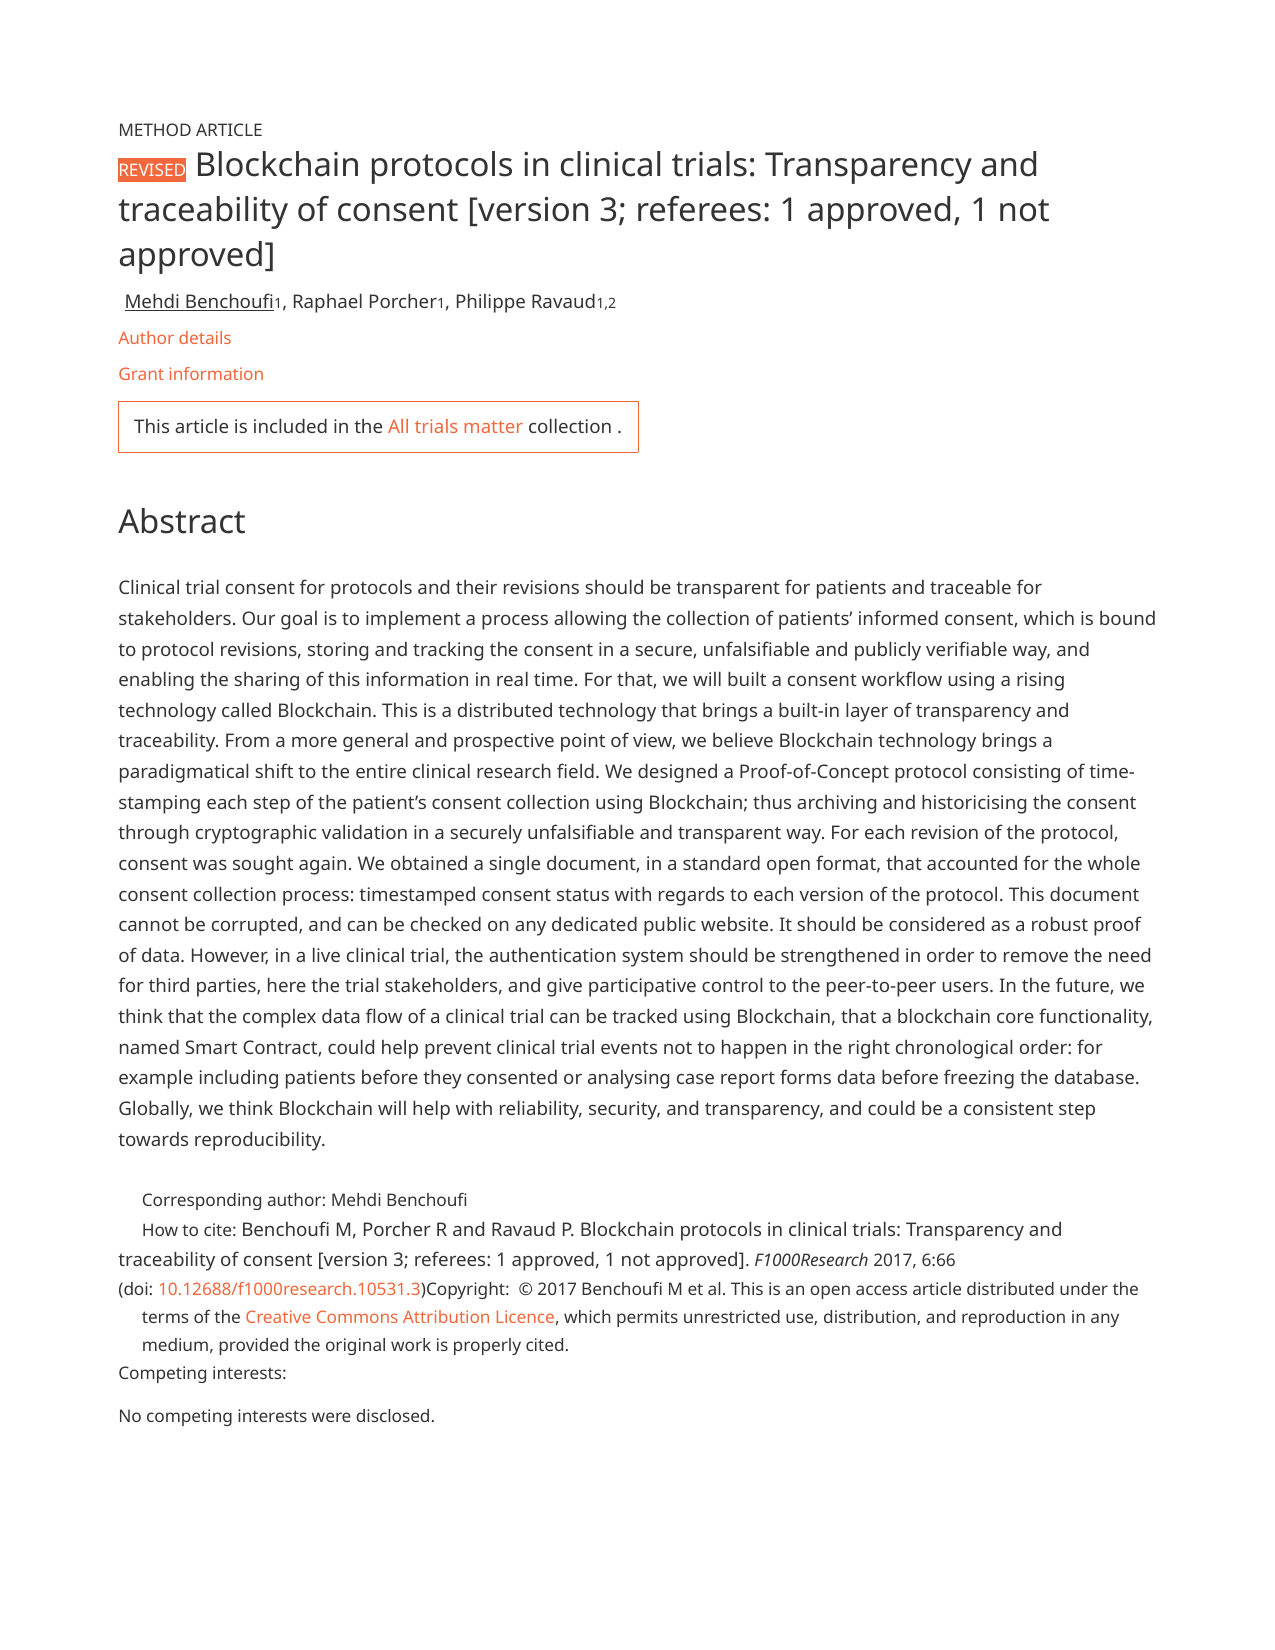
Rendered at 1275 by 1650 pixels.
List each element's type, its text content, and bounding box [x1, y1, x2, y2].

text Competing interests: [118, 1361, 1157, 1384]
text Author details [118, 326, 1149, 349]
text Grant information [118, 362, 1149, 386]
text REVISED Blockchain protocols in clinical trials: Transparency and traceability of consent [version 3; referees: 1 approved, 1 not approved] [118, 142, 1157, 276]
text No competing interests were disclosed. [118, 1404, 1157, 1427]
text This article is included in the All trials matter collection . [119, 402, 638, 452]
subtitle Abstract [118, 499, 1157, 543]
text How to cite: Benchoufi M, Porcher R and Ravaud P. Blockchain protocols in clinical trials: Transparency and traceability of consent [version 3; referees: 1 approved, 1 not approved]. F1000Research 2017, 6:66 (doi: 10.12688/f1000research.10531.3)Copyright: © 2017 Benchoufi M et al. This is an open access article distributed under the terms of the Creative Commons Attribution Licence, which permits unrestricted use, distribution, and reproduction in any medium, provided the original work is properly cited. [118, 1216, 1157, 1356]
text [639, 401, 1157, 452]
text METHOD ARTICLE [118, 118, 1157, 142]
text Clinical trial consent for protocols and their revisions should be transparent for patients and traceable for stakeholders. Our goal is to implement a process allowing the collection of patients’ informed consent, which is bound to protocol revisions, storing and tracking the consent in a secure, unfalsifiable and publicly verifiable way, and enabling the sharing of this information in real time. For that, we will built a consent workflow using a rising technology called Blockchain. This is a distributed technology that brings a built-in layer of transparency and traceability. From a more general and prospective point of view, we believe Blockchain technology brings a paradigmatical shift to the entire clinical research field. We designed a Proof-of-Concept protocol consisting of time-stamping each step of the patient’s consent collection using Blockchain; thus archiving and historicising the consent through cryptographic validation in a securely unfalsifiable and transparent way. For each revision of the protocol, consent was sought again. We obtained a single document, in a standard open format, that accounted for the whole consent collection process: timestamped consent status with regards to each version of the protocol. This document cannot be corrupted, and can be checked on any dedicated public website. It should be considered as a robust proof of data. However, in a live clinical trial, the authentication system should be strengthened in order to remove the need for third parties, here the trial stakeholders, and give participative control to the peer-to-peer users. In the future, we think that the complex data flow of a clinical trial can be tracked using Blockchain, that a blockchain core functionality, named Smart Contract, could help prevent clinical trial events not to happen in the right chronological order: for example including patients before they consented or analysing case report forms data before freezing the database. Globally, we think Blockchain will help with reliability, security, and transparency, and could be a consistent step towards reproducibility. [118, 575, 1157, 1151]
text Mehdi Benchoufi1, Raphael Porcher1, Philippe Ravaud1,2 [124, 288, 1154, 314]
text Corresponding author: Mehdi Benchoufi [118, 1188, 1157, 1217]
